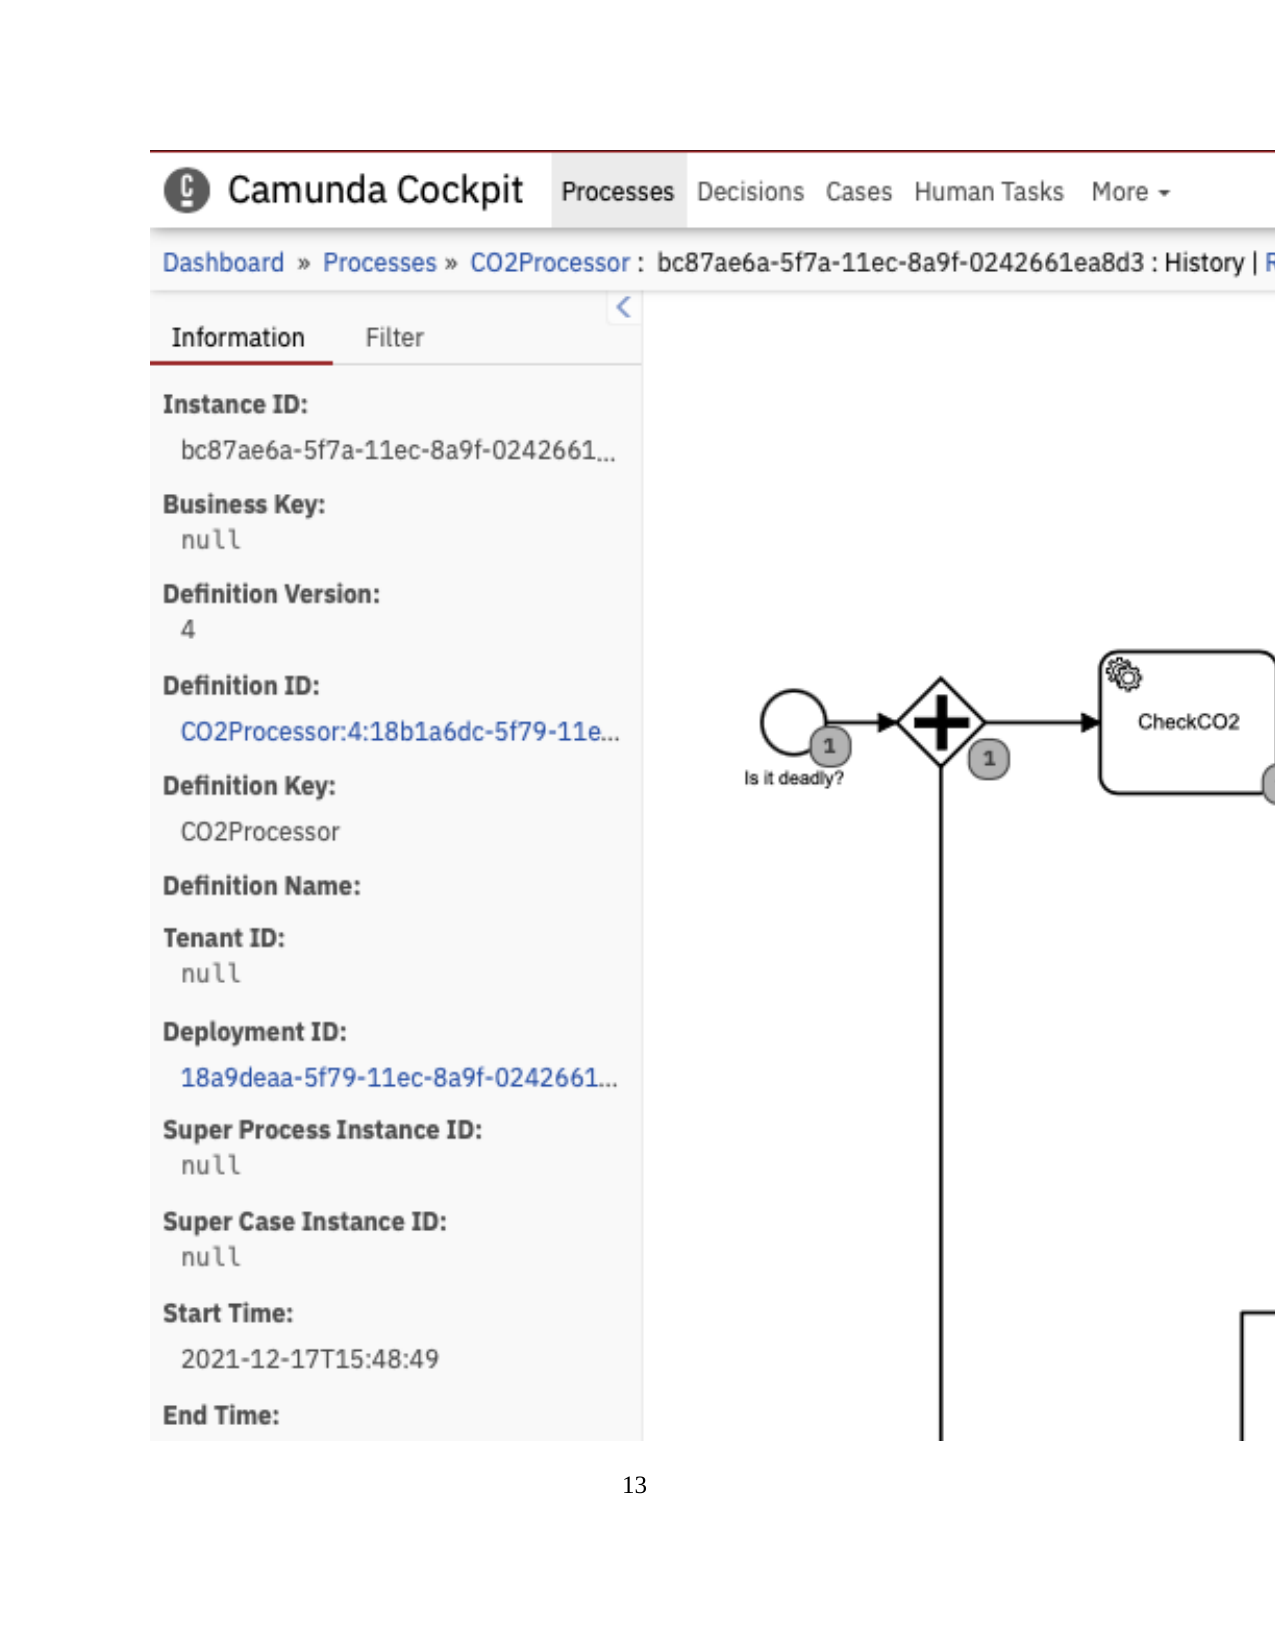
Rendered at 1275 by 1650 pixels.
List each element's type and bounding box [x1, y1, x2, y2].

picture [150, 150, 1275, 1441]
